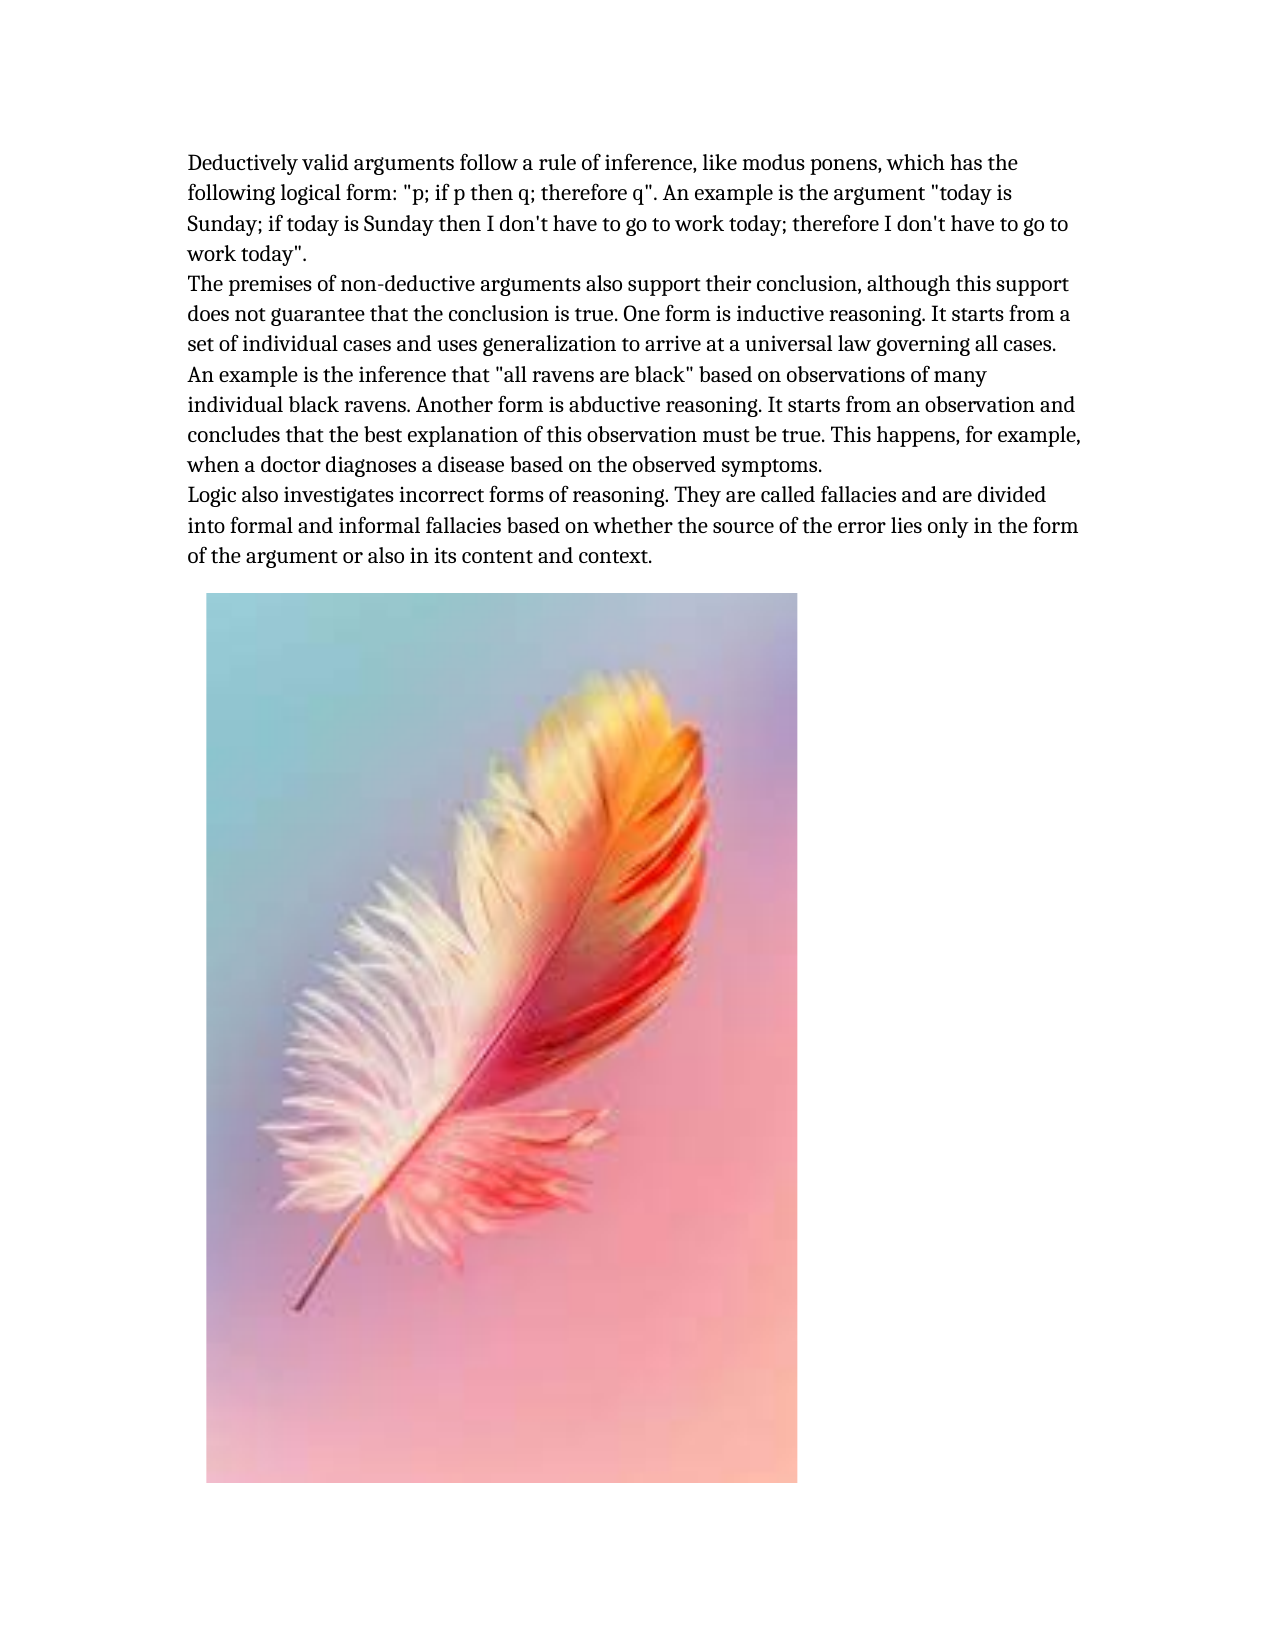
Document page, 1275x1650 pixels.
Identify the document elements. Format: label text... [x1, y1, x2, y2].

picture [206, 593, 798, 1483]
text Deductively valid arguments follow a rule of inference, like modus ponens, which has the following logical form: "p; if p then q; therefore q". An example is the argument "today is Sunday; if today is Sunday then I don't have to go to work today; therefore I don't have to go to work today". The premises of non-deductive arguments also support their conclusion, although this support does not guarantee that the conclusion is true. One form is inductive reasoning. It starts from a set of individual cases and uses generalization to arrive at a universal law governing all cases. An example is the inference that "all ravens are black" based on observations of many individual black ravens. Another form is abductive reasoning. It starts from an observation and concludes that the best explanation of this observation must be true. This happens, for example, when a doctor diagnoses a disease based on the observed symptoms. Logic also investigates incorrect forms of reasoning. They are called fallacies and are divided into formal and informal fallacies based on whether the source of the error lies only in the form of the argument or also in its content and context. [187, 150, 1087, 569]
